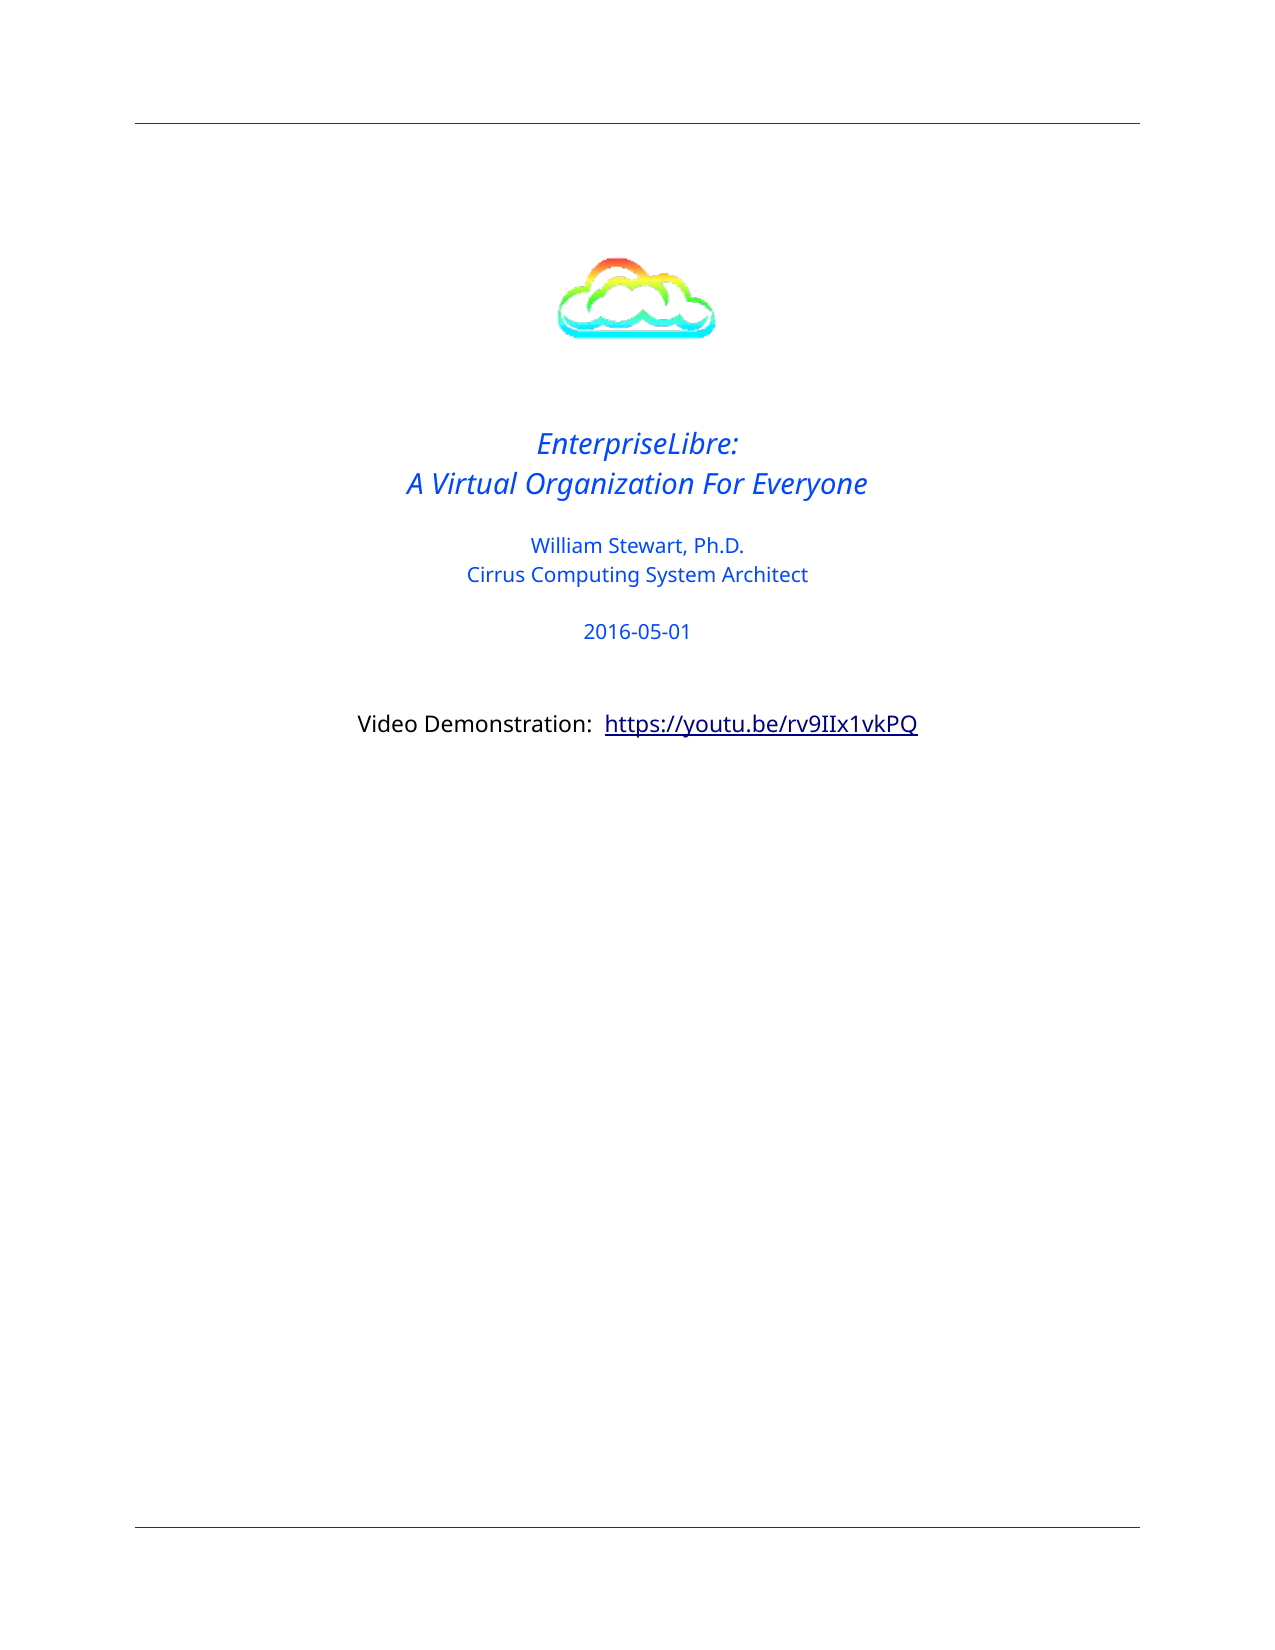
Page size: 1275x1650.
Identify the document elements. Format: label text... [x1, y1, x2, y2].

text A Virtual Organization For Everyone [138, 463, 1137, 503]
text EnterpriseLibre: [138, 424, 1137, 463]
picture [557, 256, 718, 339]
text 2016-05-01 [138, 617, 1137, 645]
text William Stewart, Ph.D. [138, 531, 1137, 560]
text Cirrus Computing System Architect [138, 560, 1137, 588]
text Video Demonstration: https://youtu.be/rv9IIx1vkPQ [138, 708, 1137, 739]
